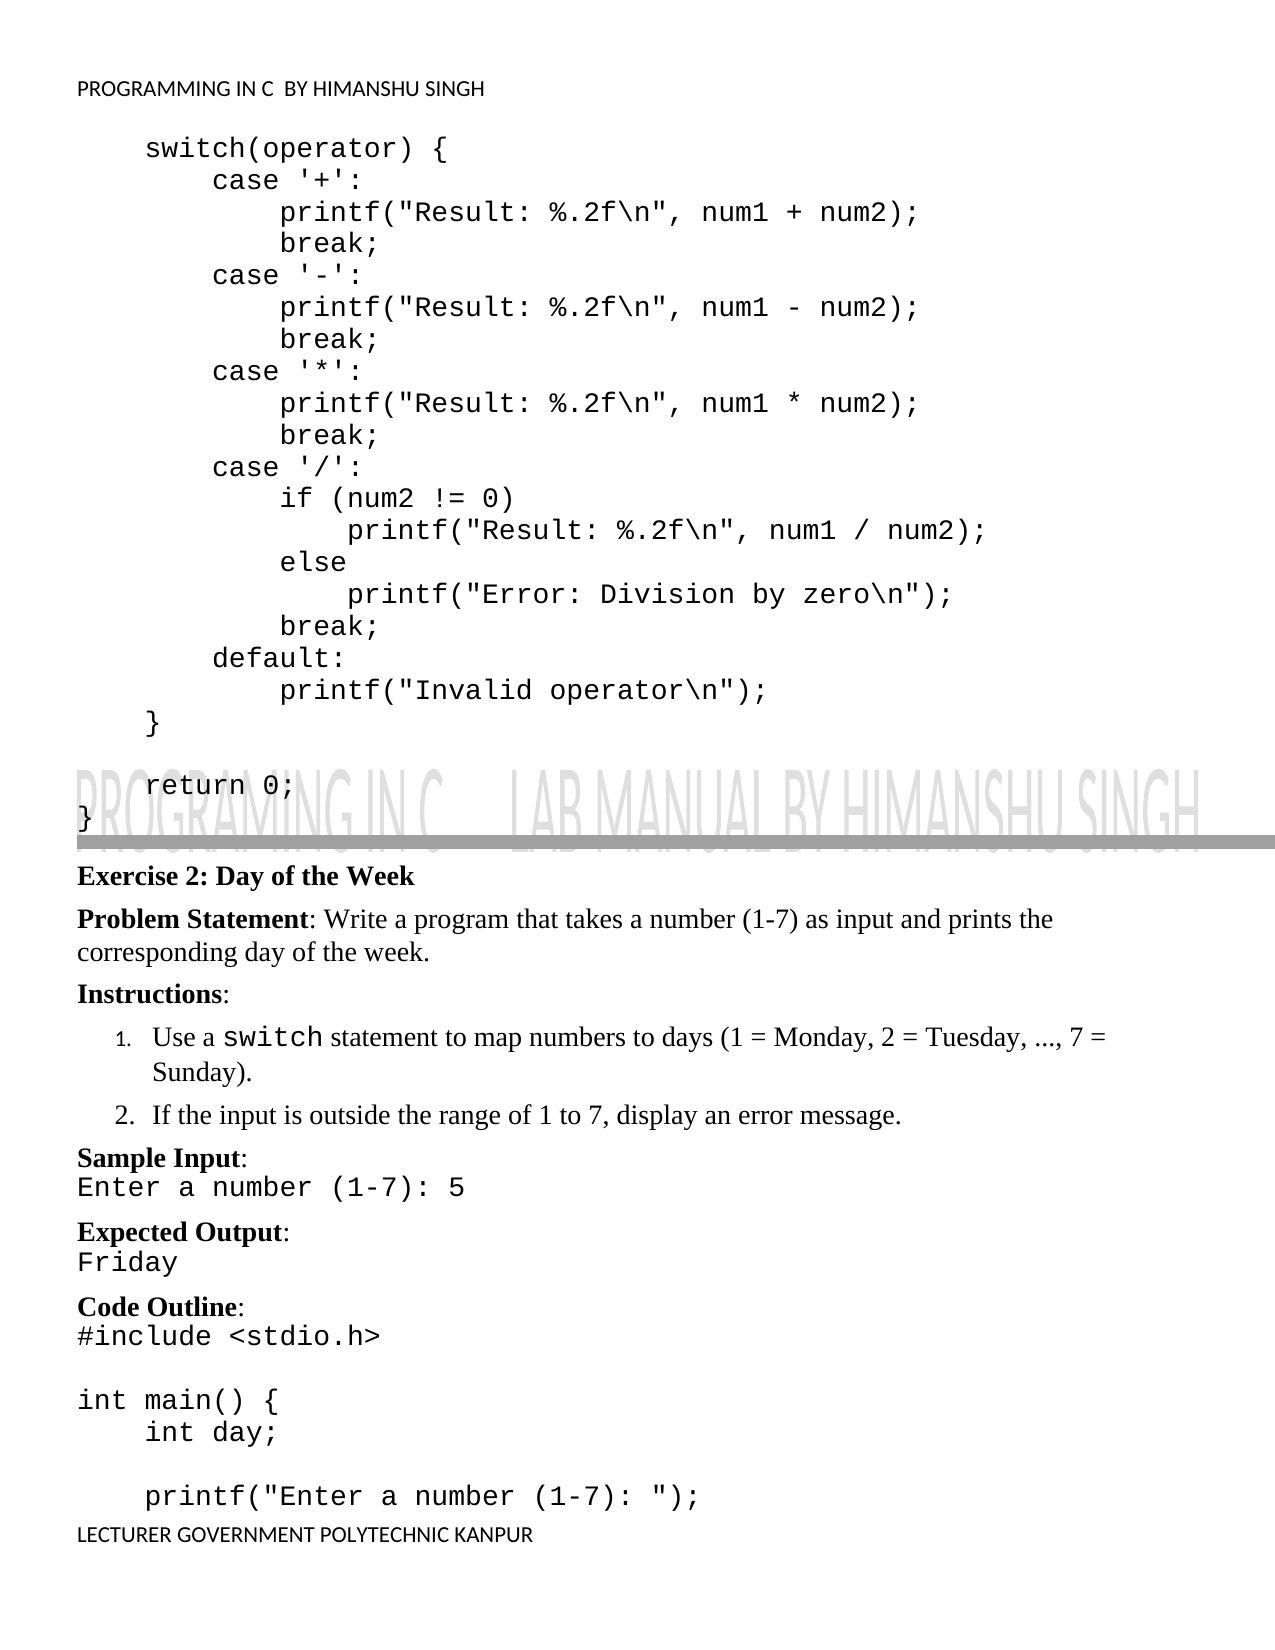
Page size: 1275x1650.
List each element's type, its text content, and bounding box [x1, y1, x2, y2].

text } [289, 803, 295, 835]
text return 0; [82, 779, 92, 803]
text int day; [77, 1418, 1198, 1450]
text } [537, 830, 549, 835]
text Sample Input: [77, 1141, 1198, 1173]
text } [405, 803, 421, 835]
text return 0; [740, 771, 754, 803]
text case '+': [77, 166, 1198, 197]
text } [393, 803, 400, 827]
text } [995, 803, 1008, 835]
text return 0; [759, 771, 785, 803]
text } [933, 803, 942, 821]
text } [384, 803, 396, 835]
text } [517, 803, 536, 835]
text } [945, 803, 955, 835]
text } [82, 803, 101, 835]
text return 0; [1043, 771, 1057, 803]
text } [321, 803, 327, 835]
text } [1013, 815, 1026, 835]
text return 0; [425, 771, 512, 803]
text break; [77, 421, 1198, 452]
text return 0; [801, 771, 812, 803]
text } [602, 803, 611, 835]
text } [980, 803, 998, 835]
text } [732, 803, 742, 821]
text } [373, 803, 380, 835]
text return 0; [1083, 771, 1101, 803]
text printf("Invalid operator\n"); [77, 676, 1198, 707]
list If the input is outside the range of 1 to 7, display an error message. [114, 1098, 1198, 1130]
text } [849, 815, 863, 835]
text } [194, 818, 201, 835]
text } [790, 815, 801, 835]
text } [162, 803, 189, 835]
text default: [77, 644, 1198, 676]
text return 0; [116, 771, 133, 803]
text Expected Output: [77, 1215, 1198, 1248]
text } [656, 803, 665, 835]
text } [745, 803, 754, 835]
text return 0; [106, 779, 116, 803]
text return 0; [670, 771, 686, 803]
text return 0; [990, 771, 1008, 803]
text printf("Result: %.2f\n", num1 * num2); [77, 389, 1198, 421]
text printf("Result: %.2f\n", num1 - num2); [77, 293, 1198, 325]
text Friday [77, 1248, 1198, 1279]
text return 0; [91, 771, 101, 803]
text } [300, 803, 311, 835]
text return 0; [321, 771, 334, 803]
text return 0; [194, 779, 204, 803]
list Use a switch statement to map numbers to days (1 = Monday, 2 = Tuesday, ..., 7 = Sunday). [114, 1020, 1198, 1087]
text break; [77, 612, 1198, 644]
text return 0; [812, 771, 825, 803]
text return 0; [331, 771, 368, 803]
text } [691, 803, 697, 835]
text } [679, 803, 686, 828]
text } [152, 803, 159, 835]
text } [702, 803, 716, 835]
text return 0; [249, 771, 271, 803]
text #include <stdio.h> [77, 1322, 1198, 1354]
text return 0; [131, 779, 149, 803]
text } [879, 803, 886, 835]
text } [1061, 803, 1092, 835]
text } [221, 803, 230, 821]
text } [759, 803, 785, 835]
text } [1107, 803, 1113, 835]
text int main() { [77, 1386, 1198, 1418]
text } [618, 803, 627, 835]
text } [899, 803, 908, 824]
text case '/': [77, 452, 1198, 484]
text } [106, 803, 115, 809]
text } [631, 803, 641, 835]
text return 0; [892, 771, 915, 803]
text return 0; [576, 771, 597, 803]
text } [550, 803, 560, 835]
text } [670, 803, 681, 835]
text return 0; [565, 779, 575, 803]
text } [959, 803, 971, 835]
text } [1180, 815, 1193, 835]
text } [1148, 803, 1174, 835]
text } [248, 803, 257, 835]
text return 0; [1107, 771, 1113, 803]
text return 0; [204, 771, 223, 803]
text printf("Enter a number (1-7): "); [77, 1482, 1198, 1514]
text return 0; [790, 779, 800, 803]
text } [82, 803, 91, 811]
text return 0; [1118, 771, 1133, 803]
text return 0; [959, 771, 975, 803]
text printf("Result: %.2f\n", num1 / num2); [77, 516, 1198, 548]
text } [1118, 803, 1129, 835]
text } [644, 803, 653, 821]
text return 0; [229, 771, 243, 803]
text } [219, 830, 232, 835]
text return 0; [849, 771, 863, 803]
text } [1127, 803, 1133, 825]
text } [538, 803, 548, 821]
text } [263, 803, 272, 835]
text } [642, 830, 655, 835]
text } [1043, 803, 1057, 835]
text } [256, 803, 264, 822]
text return 0; [879, 771, 886, 803]
text return 0; [702, 771, 716, 803]
text if (num2 != 0) [77, 484, 1198, 516]
text return 0; [603, 771, 626, 803]
text switch(operator) { [77, 134, 1198, 166]
text } [931, 830, 944, 835]
text } [77, 707, 1198, 739]
text } [1088, 803, 1101, 835]
text Code Outline: [77, 1290, 1198, 1322]
text return 0; [1013, 771, 1026, 803]
text return 0; [277, 771, 284, 803]
text } [891, 803, 900, 835]
text } [907, 803, 916, 835]
text case '-': [77, 261, 1198, 293]
text Enter a number (1-7): 5 [77, 1173, 1198, 1205]
text printf("Result: %.2f\n", num1 + num2); [77, 197, 1198, 229]
text } [115, 803, 127, 835]
text return 0; [980, 771, 989, 803]
text Exercise 2: Day of the Week [77, 859, 1198, 892]
text return 0; [941, 771, 955, 803]
text } [921, 803, 930, 835]
text } [821, 803, 844, 835]
text return 0; [384, 771, 400, 803]
text return 0; [373, 771, 380, 803]
text } [330, 803, 368, 835]
text return 0; [1138, 771, 1151, 803]
text printf("Error: Division by zero\n"); [77, 580, 1198, 612]
text return 0; [300, 771, 316, 803]
text case '*': [77, 357, 1198, 389]
text Problem Statement: Write a program that takes a number (1-7) as input and prints the corresponding day of the week. [77, 902, 1198, 967]
text return 0; [1148, 771, 1174, 803]
text } [801, 803, 816, 835]
text return 0; [146, 771, 166, 803]
text break; [77, 229, 1198, 261]
text } [277, 803, 284, 835]
text break; [77, 325, 1198, 357]
text return 0; [721, 771, 734, 803]
text return 0; [1062, 771, 1083, 803]
text return 0; [921, 771, 935, 803]
text return 0; [652, 771, 665, 803]
text } [130, 803, 149, 835]
text return 0; [546, 771, 560, 803]
text return 0; [289, 771, 295, 803]
text } [610, 803, 619, 823]
text } [968, 803, 975, 827]
text return 0; [824, 771, 844, 803]
text return 0; [868, 771, 874, 803]
text } [565, 815, 576, 835]
text } [106, 818, 114, 835]
text } [233, 803, 243, 835]
text } [1032, 803, 1038, 835]
text Instructions: [77, 977, 1198, 1010]
text } [576, 803, 597, 835]
text } [202, 803, 218, 835]
text return 0; [517, 771, 540, 803]
text } [194, 803, 202, 809]
text } [425, 803, 512, 835]
text } [720, 803, 730, 835]
text } [868, 803, 874, 835]
text return 0; [631, 771, 646, 803]
text return 0; [405, 771, 427, 803]
text } [731, 830, 744, 835]
text } [309, 803, 316, 828]
text else [77, 548, 1198, 580]
text } [1138, 803, 1145, 835]
text return 0; [1180, 771, 1193, 803]
text return 0; [162, 780, 189, 803]
